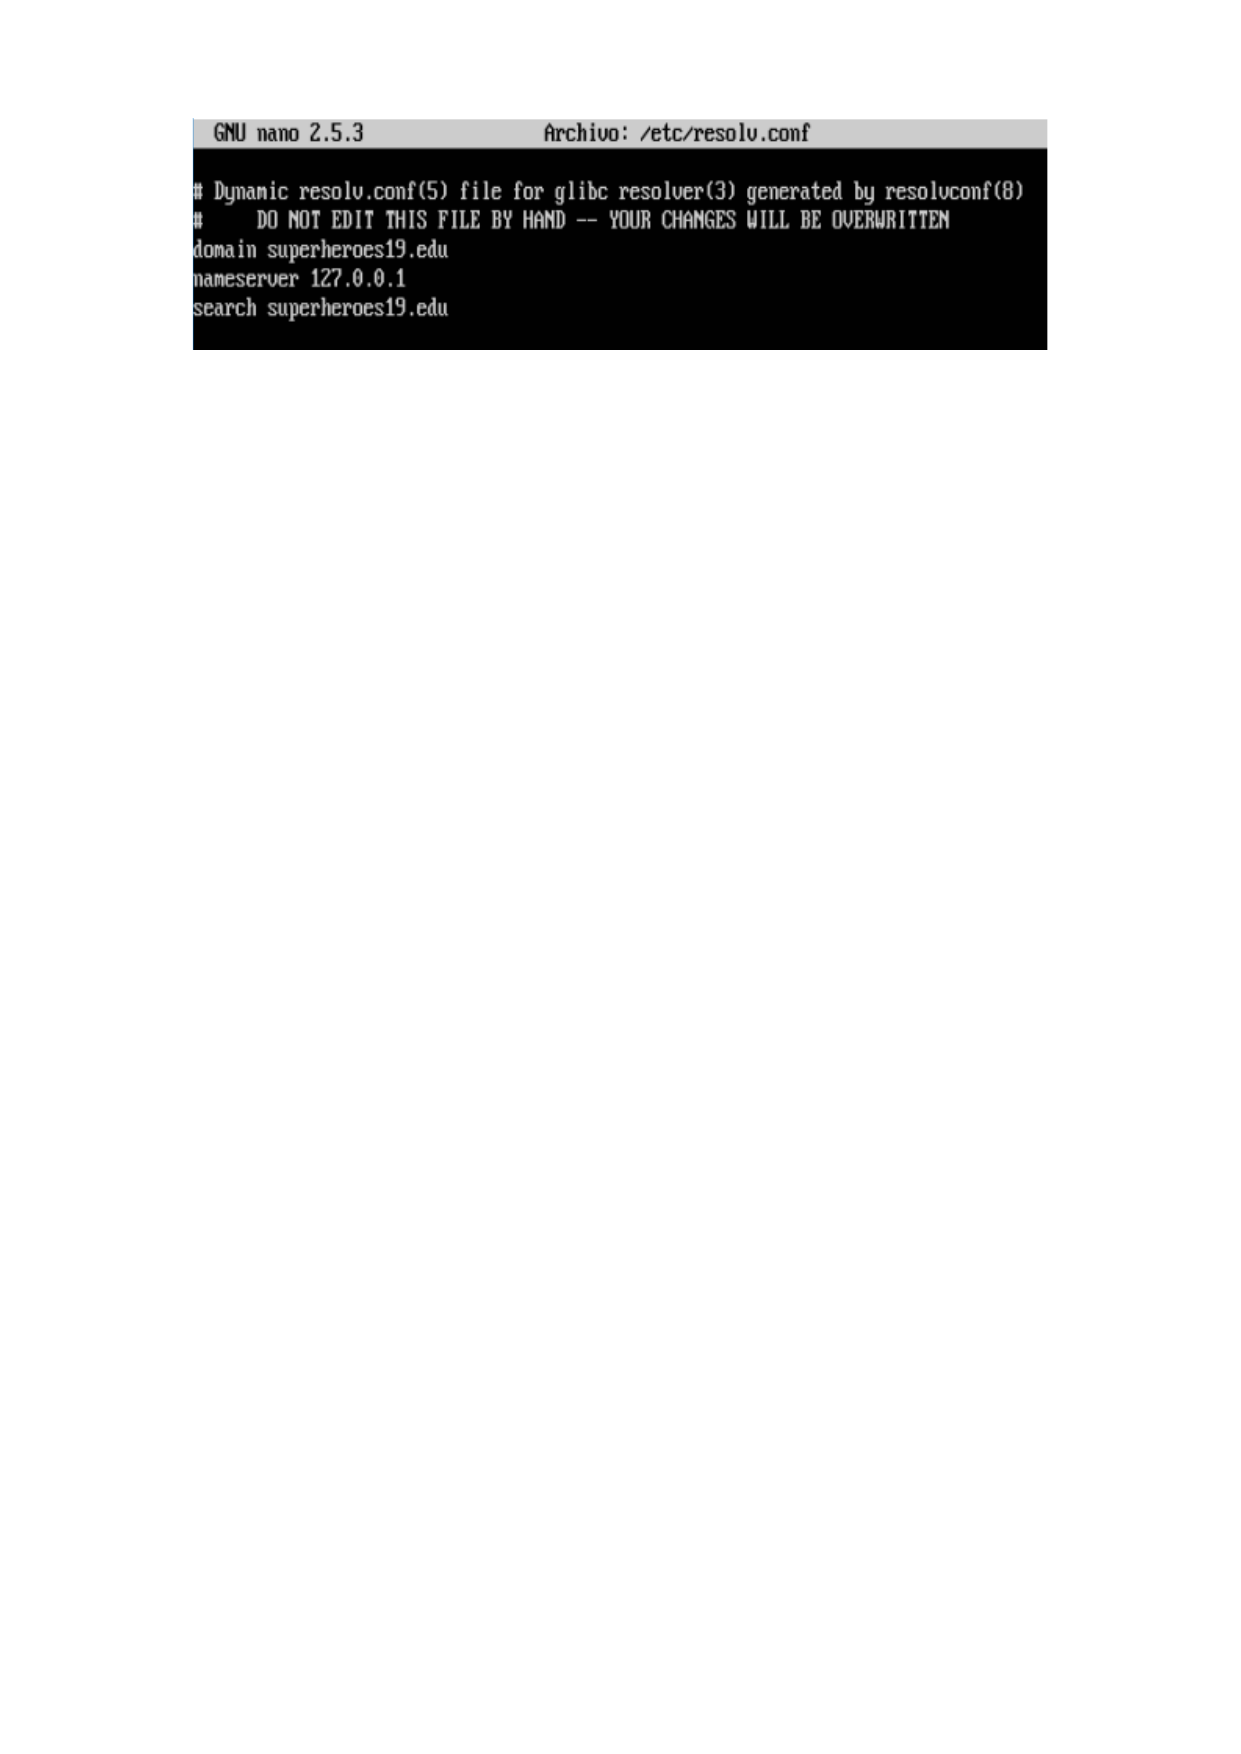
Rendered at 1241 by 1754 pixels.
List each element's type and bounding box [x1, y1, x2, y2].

picture [192, 118, 1048, 350]
